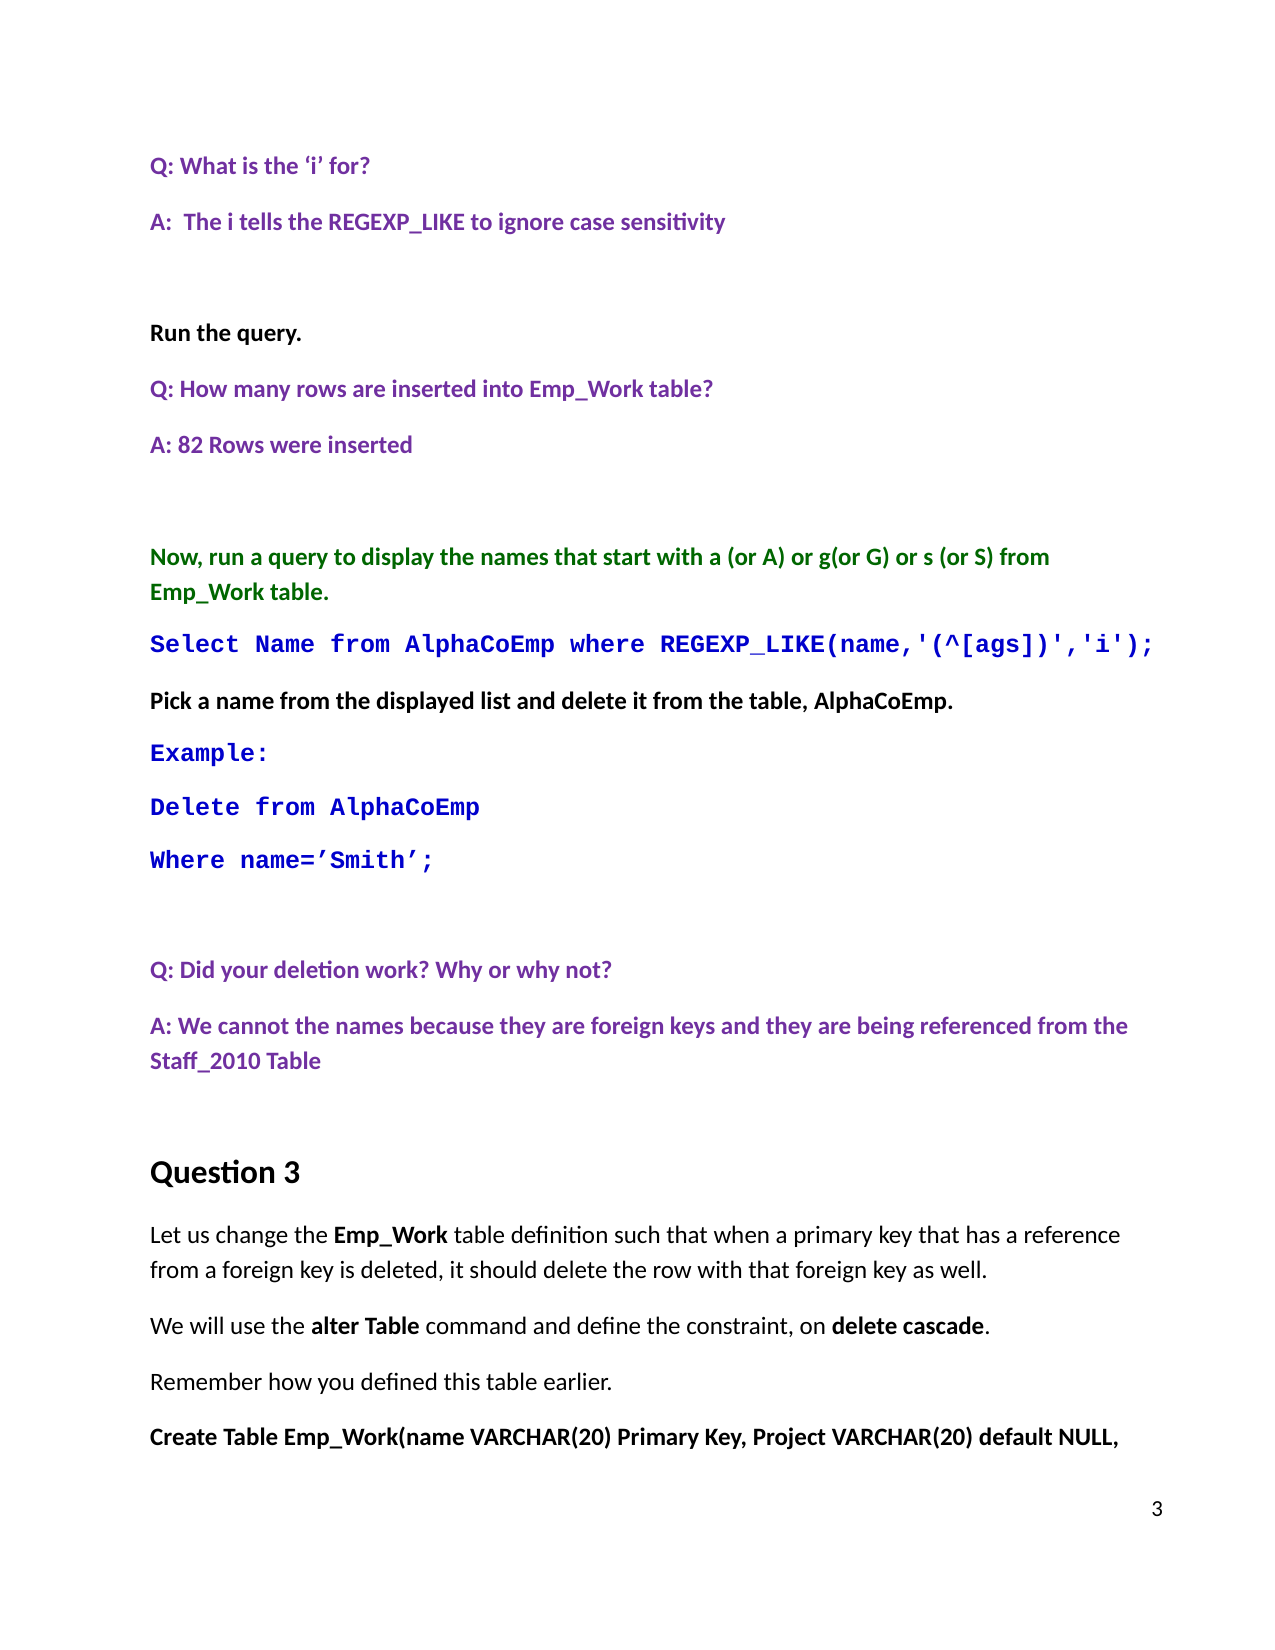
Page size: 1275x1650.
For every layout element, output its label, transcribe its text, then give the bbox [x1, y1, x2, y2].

text Delete from AlphaCoEmp [150, 794, 1162, 822]
text Create Table Emp_Work(name VARCHAR(20) Primary Key, Project VARCHAR(20) default NULL, [150, 1422, 1162, 1452]
text A: 82 Rows were inserted [150, 429, 1162, 460]
text Let us change the Emp_Work table definition such that when a primary key that has a reference from a foreign key is deleted, it should delete the row with that foreign key as well. [150, 1219, 1162, 1284]
text We will use the alter Table command and define the constraint, on delete cascade. [150, 1310, 1162, 1340]
text Question 3 [150, 1151, 1162, 1192]
text A: The i tells the REGEXP_LIKE to ignore case sensitivity [150, 206, 1162, 236]
text Select Name from AlphaCoEmp where REGEXP_LIKE(name,'(^[ags])','i'); [150, 632, 1162, 660]
text Run the query. [150, 317, 1162, 348]
text Q: Did your deletion work? Why or why not? [150, 954, 1162, 985]
text Q: How many rows are inserted into Emp_Work table? [150, 373, 1162, 404]
text Where name=’Smith’; [150, 847, 1162, 876]
text Example: [150, 741, 1162, 769]
text Remember how you defined this table earlier. [150, 1366, 1162, 1396]
text A: We cannot the names because they are foreign keys and they are being referenced from the Staff_2010 Table [150, 1010, 1162, 1076]
text Pick a name from the displayed list and delete it from the table, AlphaCoEmp. [150, 685, 1162, 716]
text Now, run a query to display the names that start with a (or A) or g(or G) or s (or S) from Emp_Work table. [150, 541, 1162, 606]
text Q: What is the ‘i’ for? [150, 150, 1162, 181]
